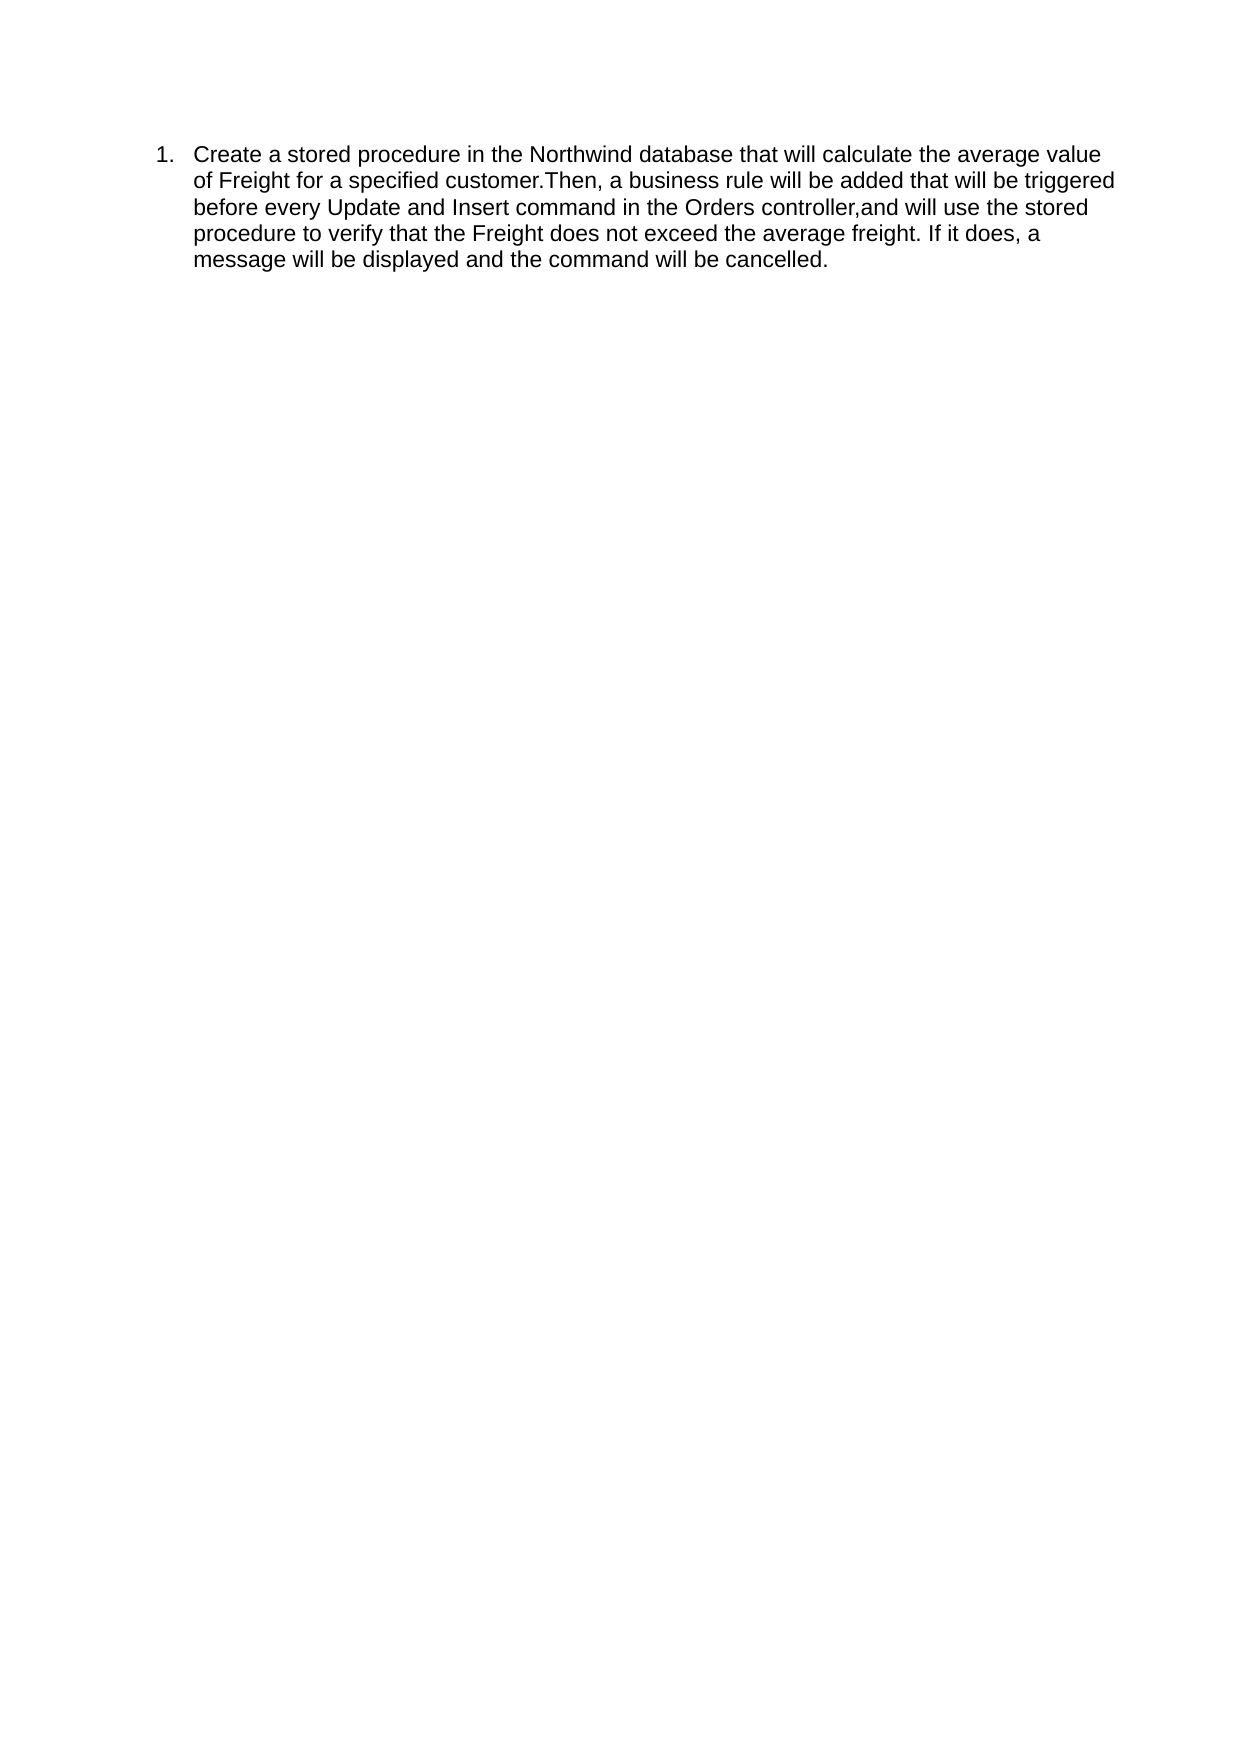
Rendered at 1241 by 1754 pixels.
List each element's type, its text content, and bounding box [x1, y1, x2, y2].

list Create a stored procedure in the Northwind database that will calculate the average value of Freight for a specified customer.Then, a business rule will be added that will be triggered before every Update and Insert command in the Orders controller,and will use the stored procedure to verify that the Freight does not exceed the average freight. If it does, a message will be displayed and the command will be cancelled. [156, 141, 1122, 273]
